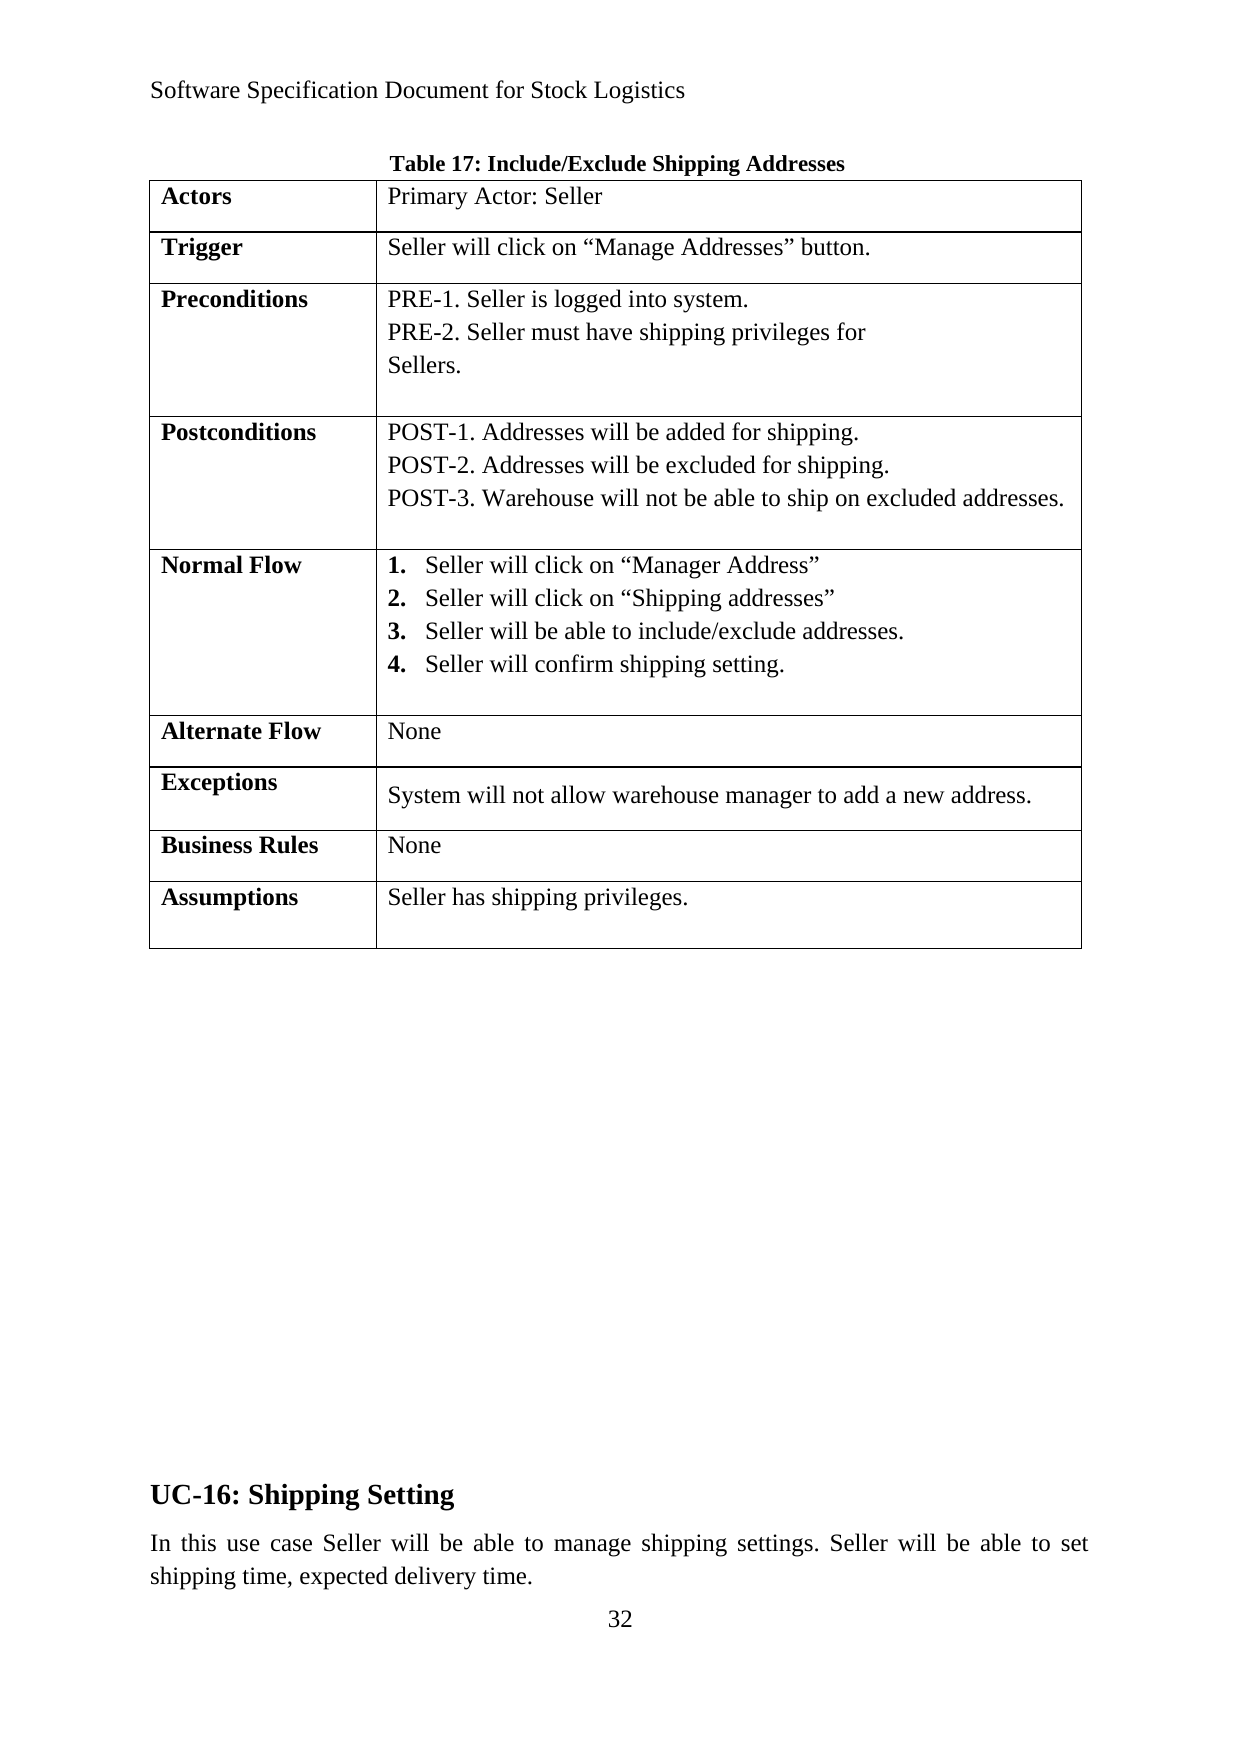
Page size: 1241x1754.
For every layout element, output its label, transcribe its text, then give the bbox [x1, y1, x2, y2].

table_cell Trigger [150, 233, 376, 283]
table_cell System will not allow warehouse manager to add a new address. [377, 768, 1081, 829]
table_header Actors [150, 181, 376, 231]
table_cell Assumptions [150, 882, 376, 948]
table_cell Postconditions [150, 417, 376, 549]
table_cell PRE-1. Seller is logged into system. PRE-2. Seller must have shipping privileges for Sellers. [377, 284, 1081, 416]
table_cell POST-1. Addresses will be added for shipping. POST-2. Addresses will be excluded for shipping. POST-3. Warehouse will not be able to ship on excluded addresses. [377, 417, 1081, 549]
table_cell Seller has shipping privileges. [377, 882, 1081, 948]
table_cell Preconditions [150, 284, 376, 416]
text Table 17: Include/Exclude Shipping Addresses [150, 150, 1090, 176]
table_cell None [377, 716, 1081, 766]
table_cell Seller will click on “Manage Addresses” button. [377, 233, 1081, 283]
table_header Primary Actor: Seller [377, 181, 1081, 231]
table_cell Seller will click on “Manager Address” Seller will click on “Shipping addresses” Seller will be able to include/exclude addresses. Seller will confirm shipping setting. [377, 550, 1081, 715]
text UC-16: Shipping Setting [150, 1477, 1090, 1511]
table_cell Alternate Flow [150, 716, 376, 766]
text In this use case Seller will be able to manage shipping settings. Seller will be able to set shipping time, expected delivery time. [150, 1528, 1090, 1590]
table_cell Exceptions [150, 768, 376, 829]
table_cell None [377, 831, 1081, 881]
table_cell Normal Flow [150, 550, 376, 715]
table_cell Business Rules [150, 831, 376, 881]
